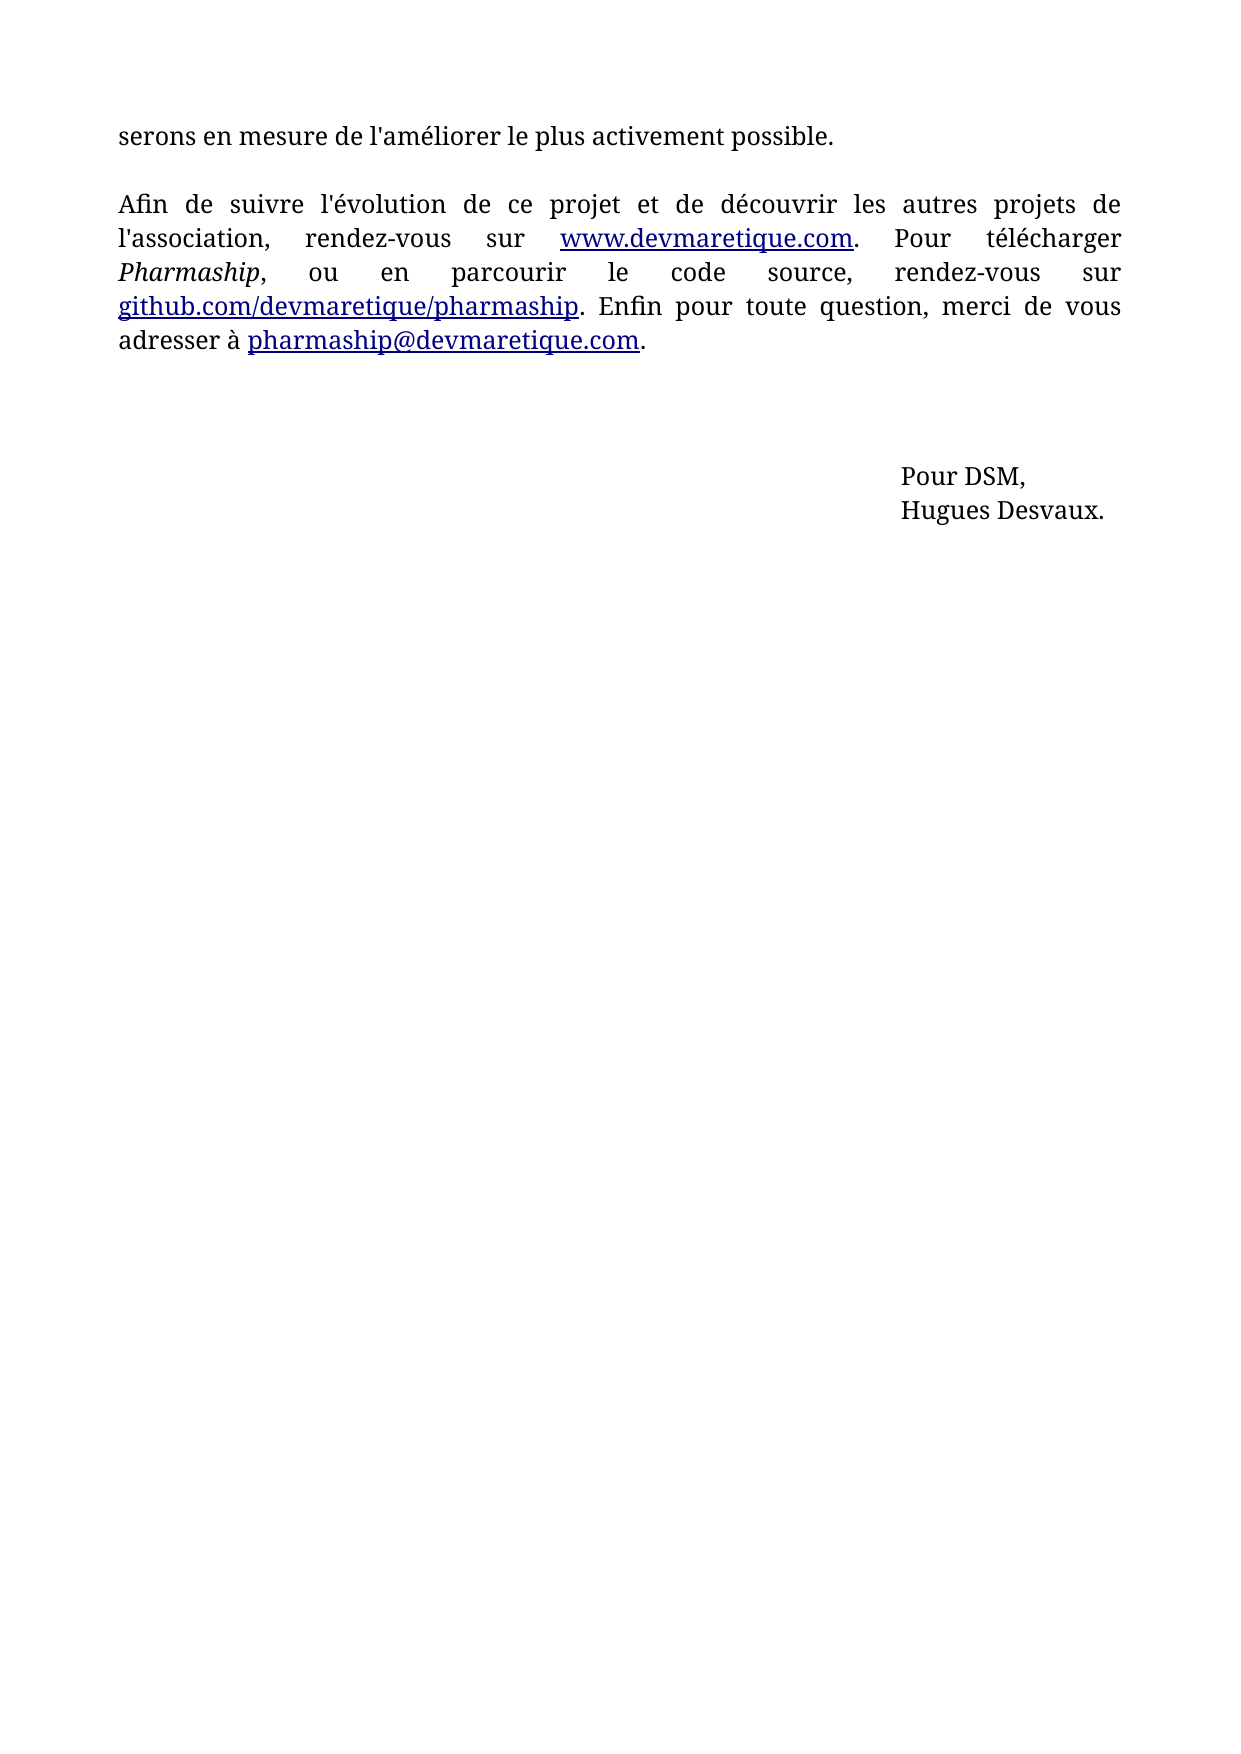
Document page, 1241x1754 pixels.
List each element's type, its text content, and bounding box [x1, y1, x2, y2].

text Pour DSM, [118, 459, 1122, 493]
text Hugues Desvaux. [118, 493, 1122, 527]
text Afin de suivre l'évolution de ce projet et de découvrir les autres projets de l'association, rendez-vous sur www.devmaretique.com. Pour télécharger Pharmaship, ou en parcourir le code source, rendez-vous sur github.com/devmaretique/pharmaship. Enfin pour toute question, merci de vous adresser à pharmaship@devmaretique.com. [118, 186, 1122, 357]
text serons en mesure de l'améliorer le plus activement possible. [118, 118, 1122, 152]
